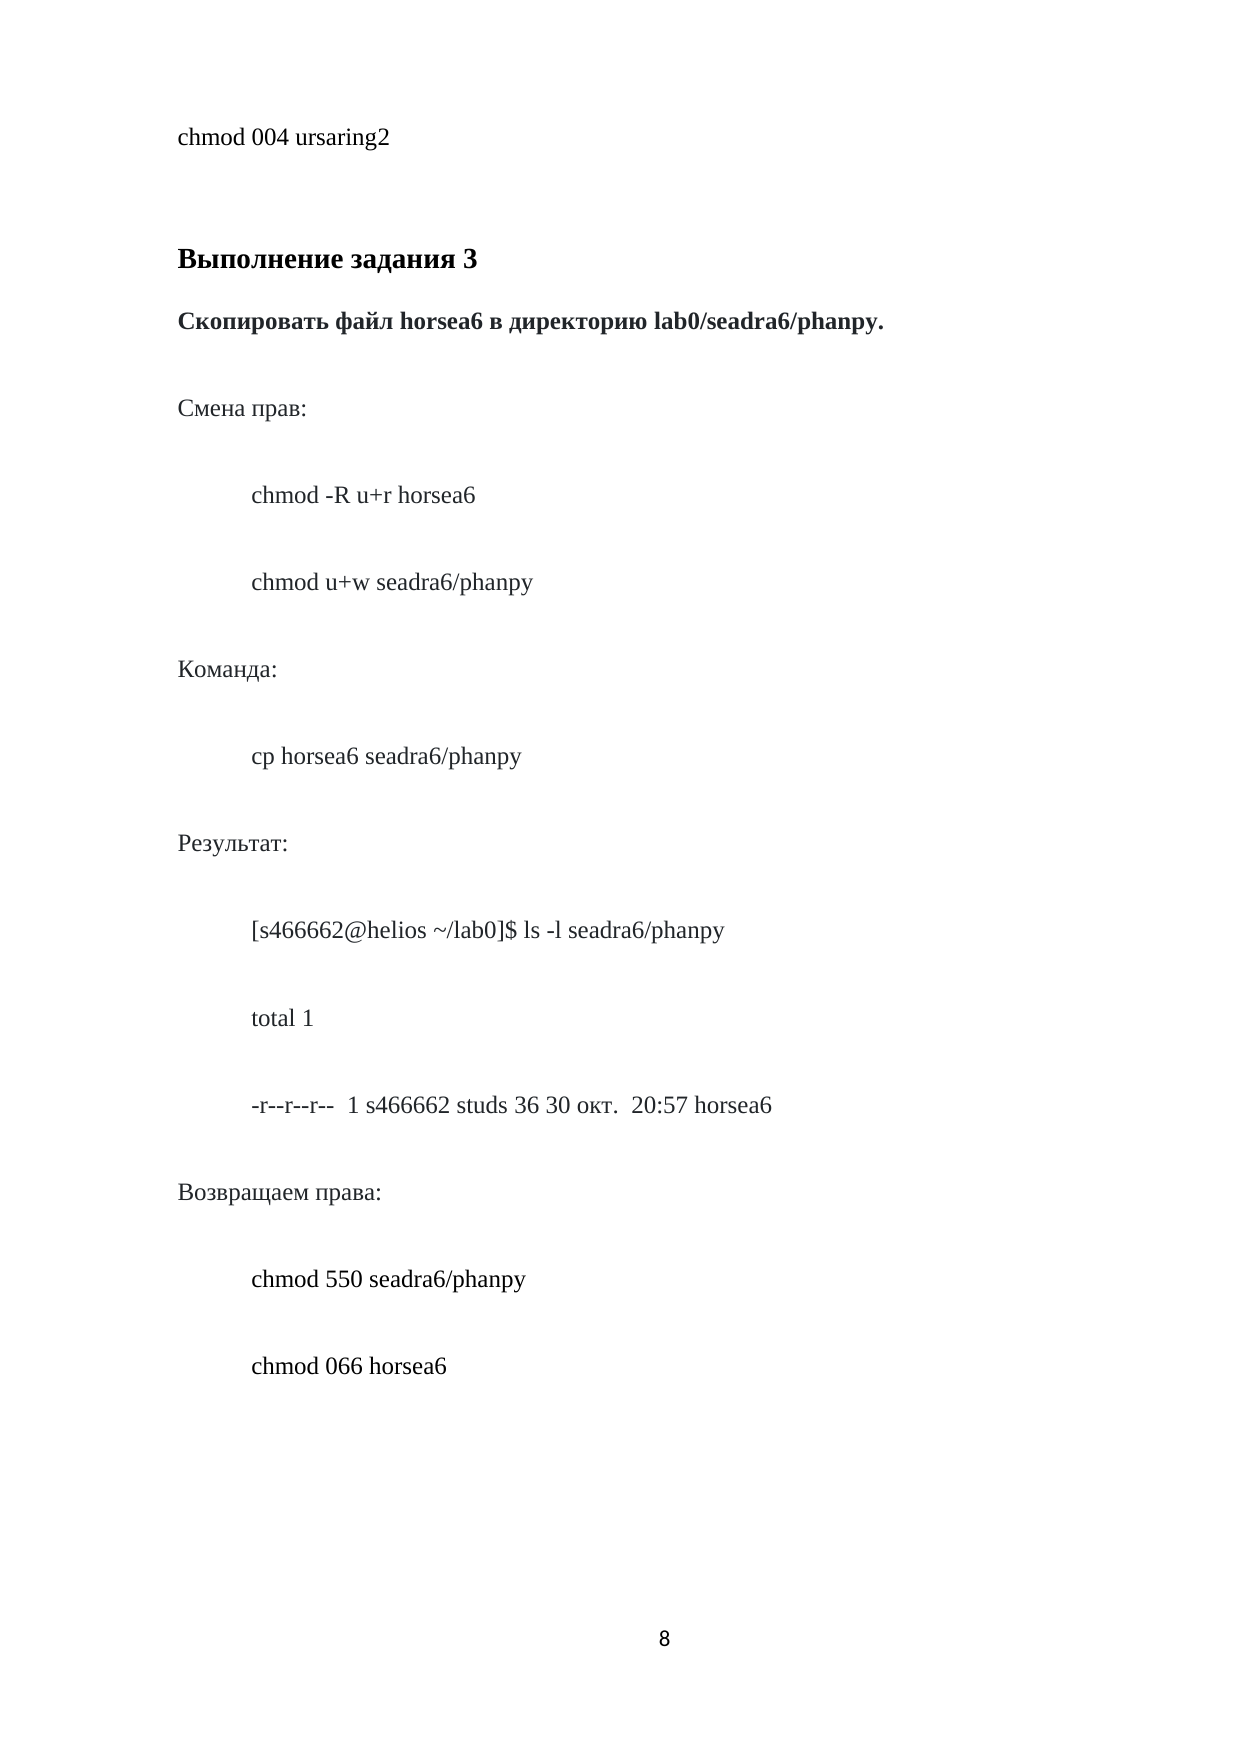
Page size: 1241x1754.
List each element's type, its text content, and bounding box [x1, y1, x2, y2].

text chmod 550 seadra6/phanpy [177, 1264, 1152, 1293]
text Возвращаем права: [177, 1177, 1152, 1206]
text cp horsea6 seadra6/phanpy [177, 741, 1152, 770]
text Скопировать файл horsea6 в директорию lab0/seadra6/phanpy. [177, 306, 1152, 335]
text chmod 066 horsea6 [177, 1351, 1152, 1380]
text Смена прав: [177, 393, 1152, 422]
text chmod -R u+r horsea6 [177, 480, 1152, 509]
text Команда: [177, 654, 1152, 683]
text -r--r--r-- 1 s466662 studs 36 30 окт. 20:57 horsea6 [177, 1090, 1152, 1118]
text total 1 [177, 1003, 1152, 1031]
text [s466662@helios ~/lab0]$ ls -l seadra6/phanpy [177, 916, 1152, 944]
text chmod 004 ursaring2 [177, 122, 1152, 151]
subtitle Выполнение задания 3 [177, 241, 1152, 275]
text chmod u+w seadra6/phanpy [177, 567, 1152, 596]
text Результат: [177, 828, 1152, 857]
